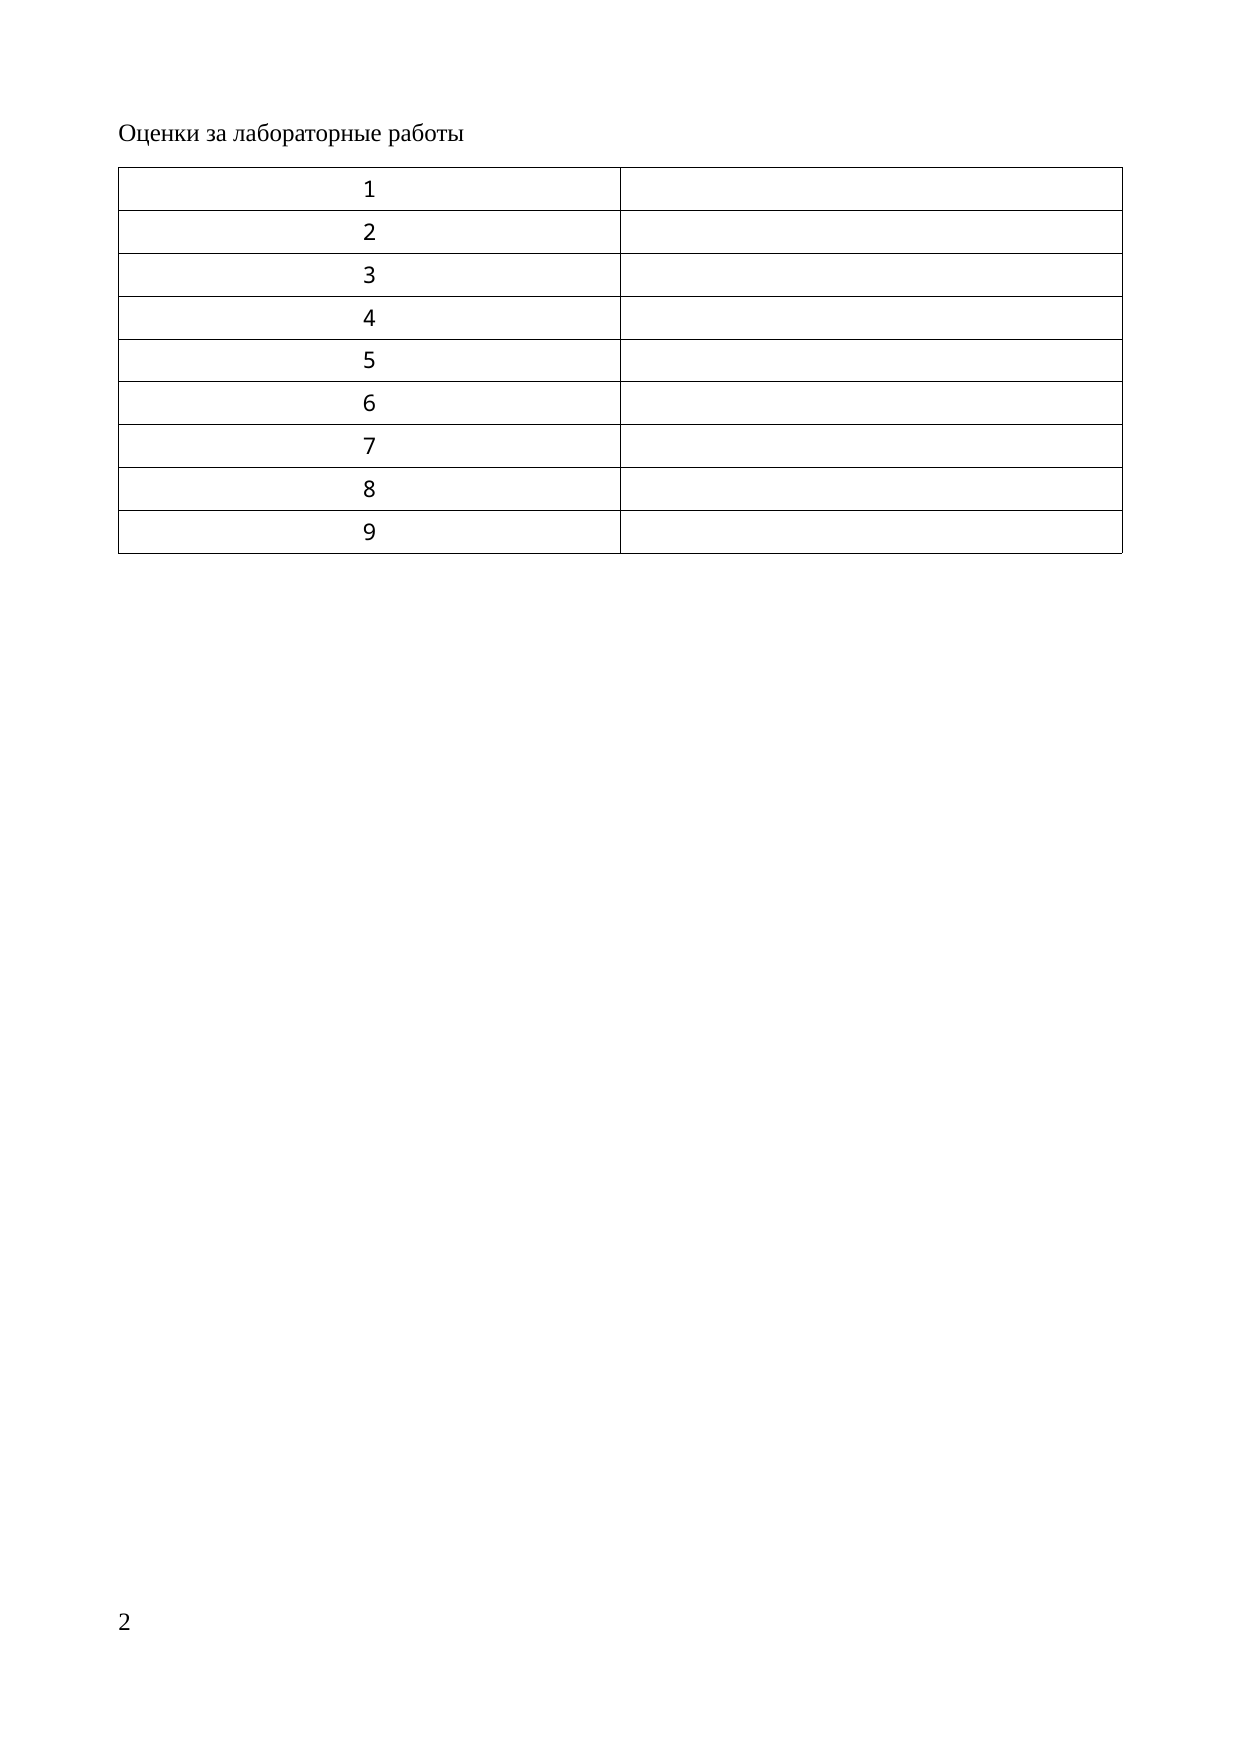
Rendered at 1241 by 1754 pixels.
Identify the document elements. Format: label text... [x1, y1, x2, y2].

table_cell 8 [119, 468, 620, 510]
table_cell 7 [119, 425, 620, 467]
table_header 1 [119, 168, 620, 210]
table_cell [621, 211, 1122, 253]
table_cell [621, 254, 1122, 296]
table_cell [621, 382, 1122, 424]
table_cell 5 [119, 340, 620, 381]
table_cell 3 [119, 254, 620, 296]
table_cell [621, 425, 1122, 467]
table_cell [621, 340, 1122, 381]
table_cell 9 [119, 511, 620, 552]
table_header [621, 168, 1122, 210]
table_cell 2 [119, 211, 620, 253]
table_cell [621, 468, 1122, 510]
table_cell [621, 511, 1122, 552]
table_cell [621, 297, 1122, 338]
table_cell 6 [119, 382, 620, 424]
text Оценки за лабораторные работы [118, 118, 1122, 147]
table_cell 4 [119, 297, 620, 338]
